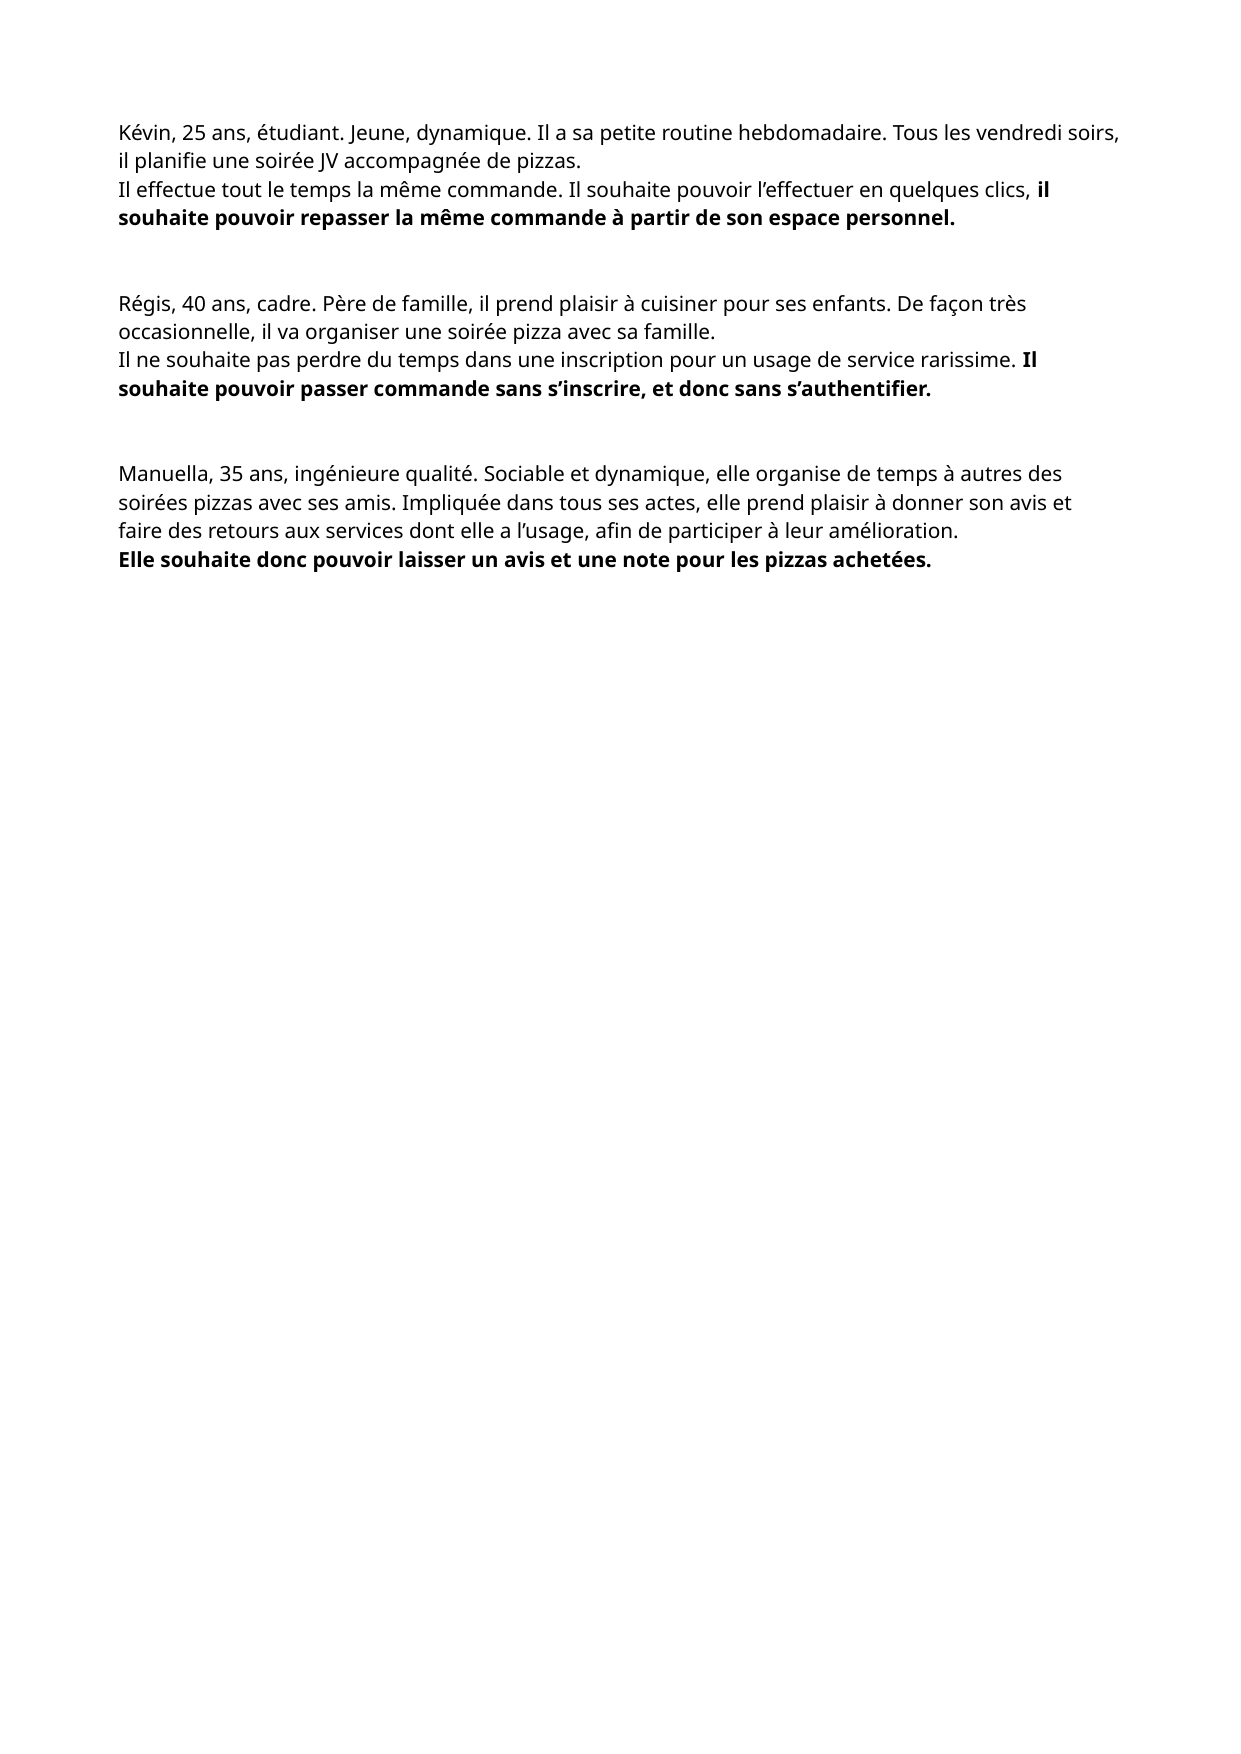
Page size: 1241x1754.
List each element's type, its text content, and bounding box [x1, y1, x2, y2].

text Manuella, 35 ans, ingénieure qualité. Sociable et dynamique, elle organise de temps à autres des soirées pizzas avec ses amis. Impliquée dans tous ses actes, elle prend plaisir à donner son avis et faire des retours aux services dont elle a l’usage, afin de participer à leur amélioration. [118, 459, 1122, 545]
text Régis, 40 ans, cadre. Père de famille, il prend plaisir à cuisiner pour ses enfants. De façon très occasionnelle, il va organiser une soirée pizza avec sa famille. [118, 289, 1122, 346]
text Il ne souhaite pas perdre du temps dans une inscription pour un usage de service rarissime. Il souhaite pouvoir passer commande sans s’inscrire, et donc sans s’authentifier. [118, 346, 1122, 402]
text Elle souhaite donc pouvoir laisser un avis et une note pour les pizzas achetées. [118, 545, 1122, 573]
text Kévin, 25 ans, étudiant. Jeune, dynamique. Il a sa petite routine hebdomadaire. Tous les vendredi soirs, il planifie une soirée JV accompagnée de pizzas. [118, 118, 1122, 175]
text Il effectue tout le temps la même commande. Il souhaite pouvoir l’effectuer en quelques clics, il souhaite pouvoir repasser la même commande à partir de son espace personnel. [118, 175, 1122, 232]
